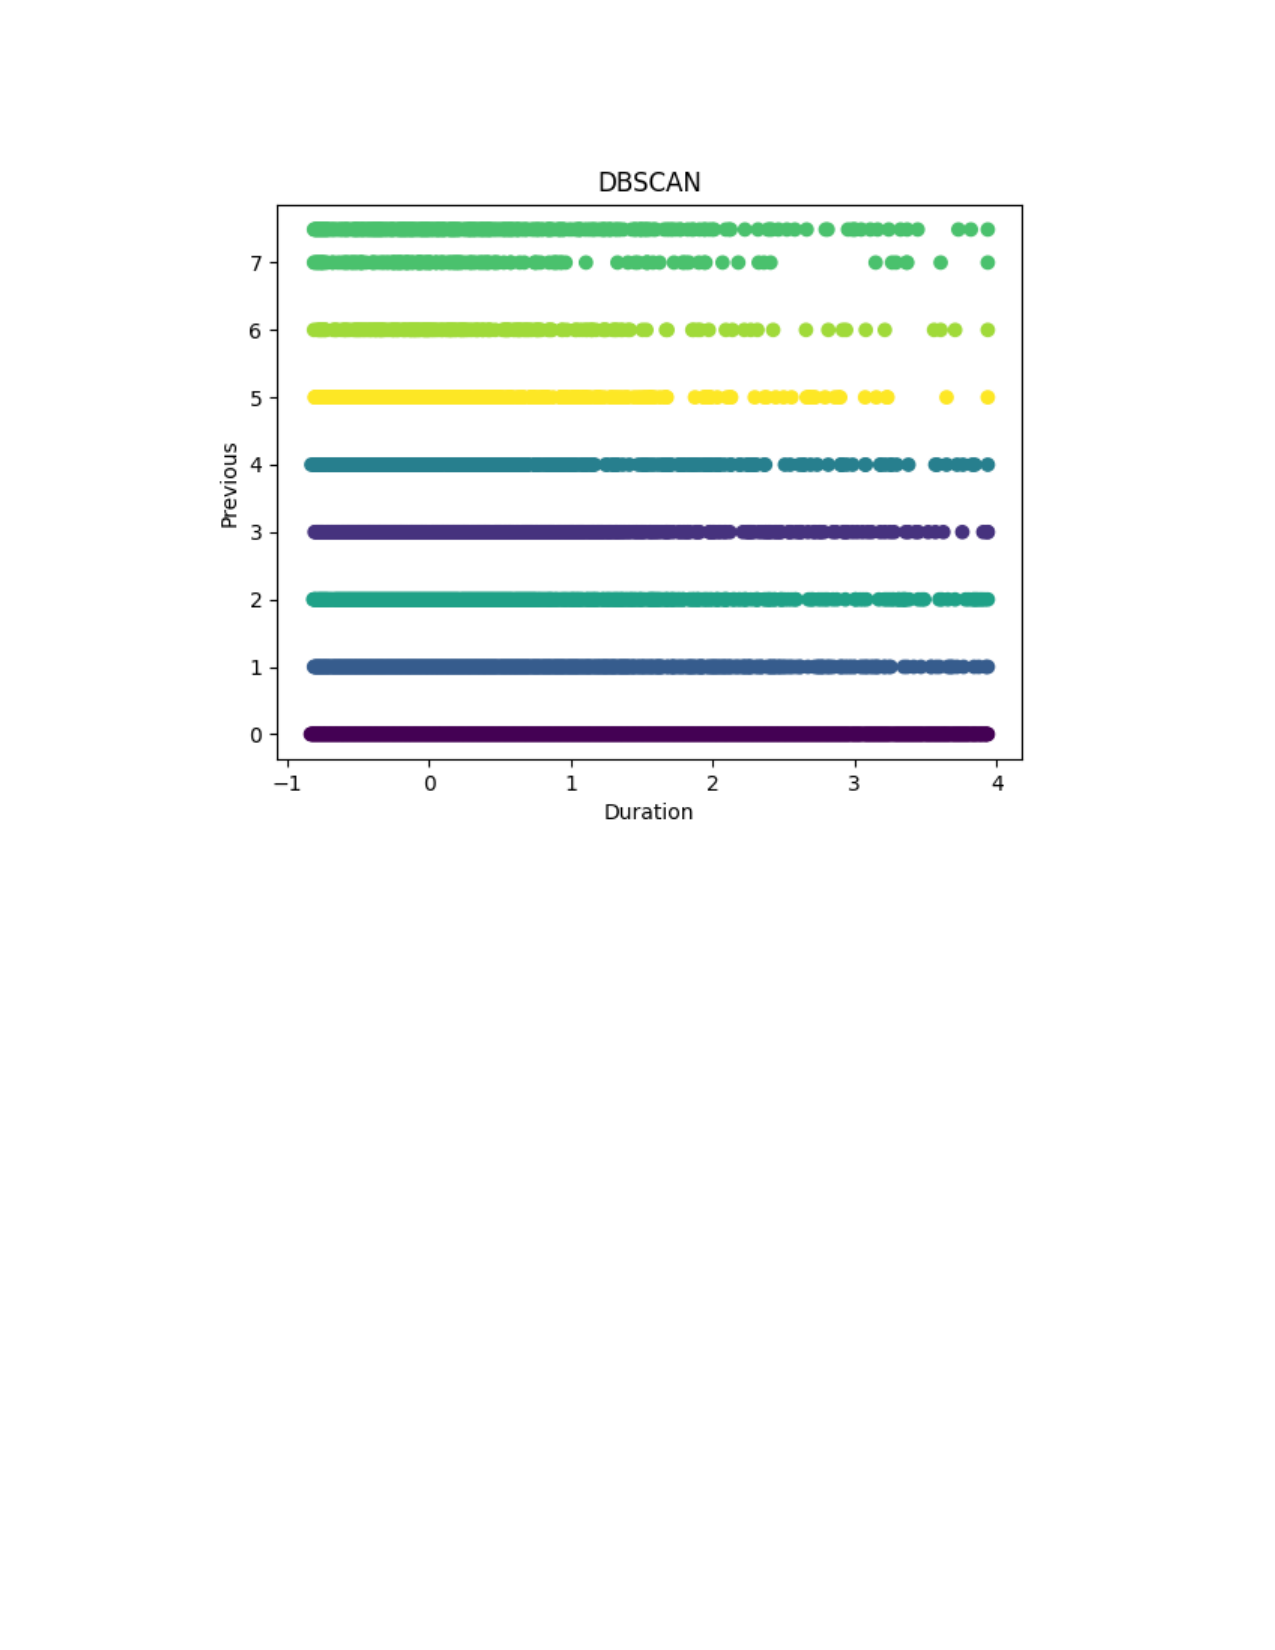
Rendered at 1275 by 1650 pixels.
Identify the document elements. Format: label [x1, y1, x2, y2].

picture [157, 118, 1118, 839]
